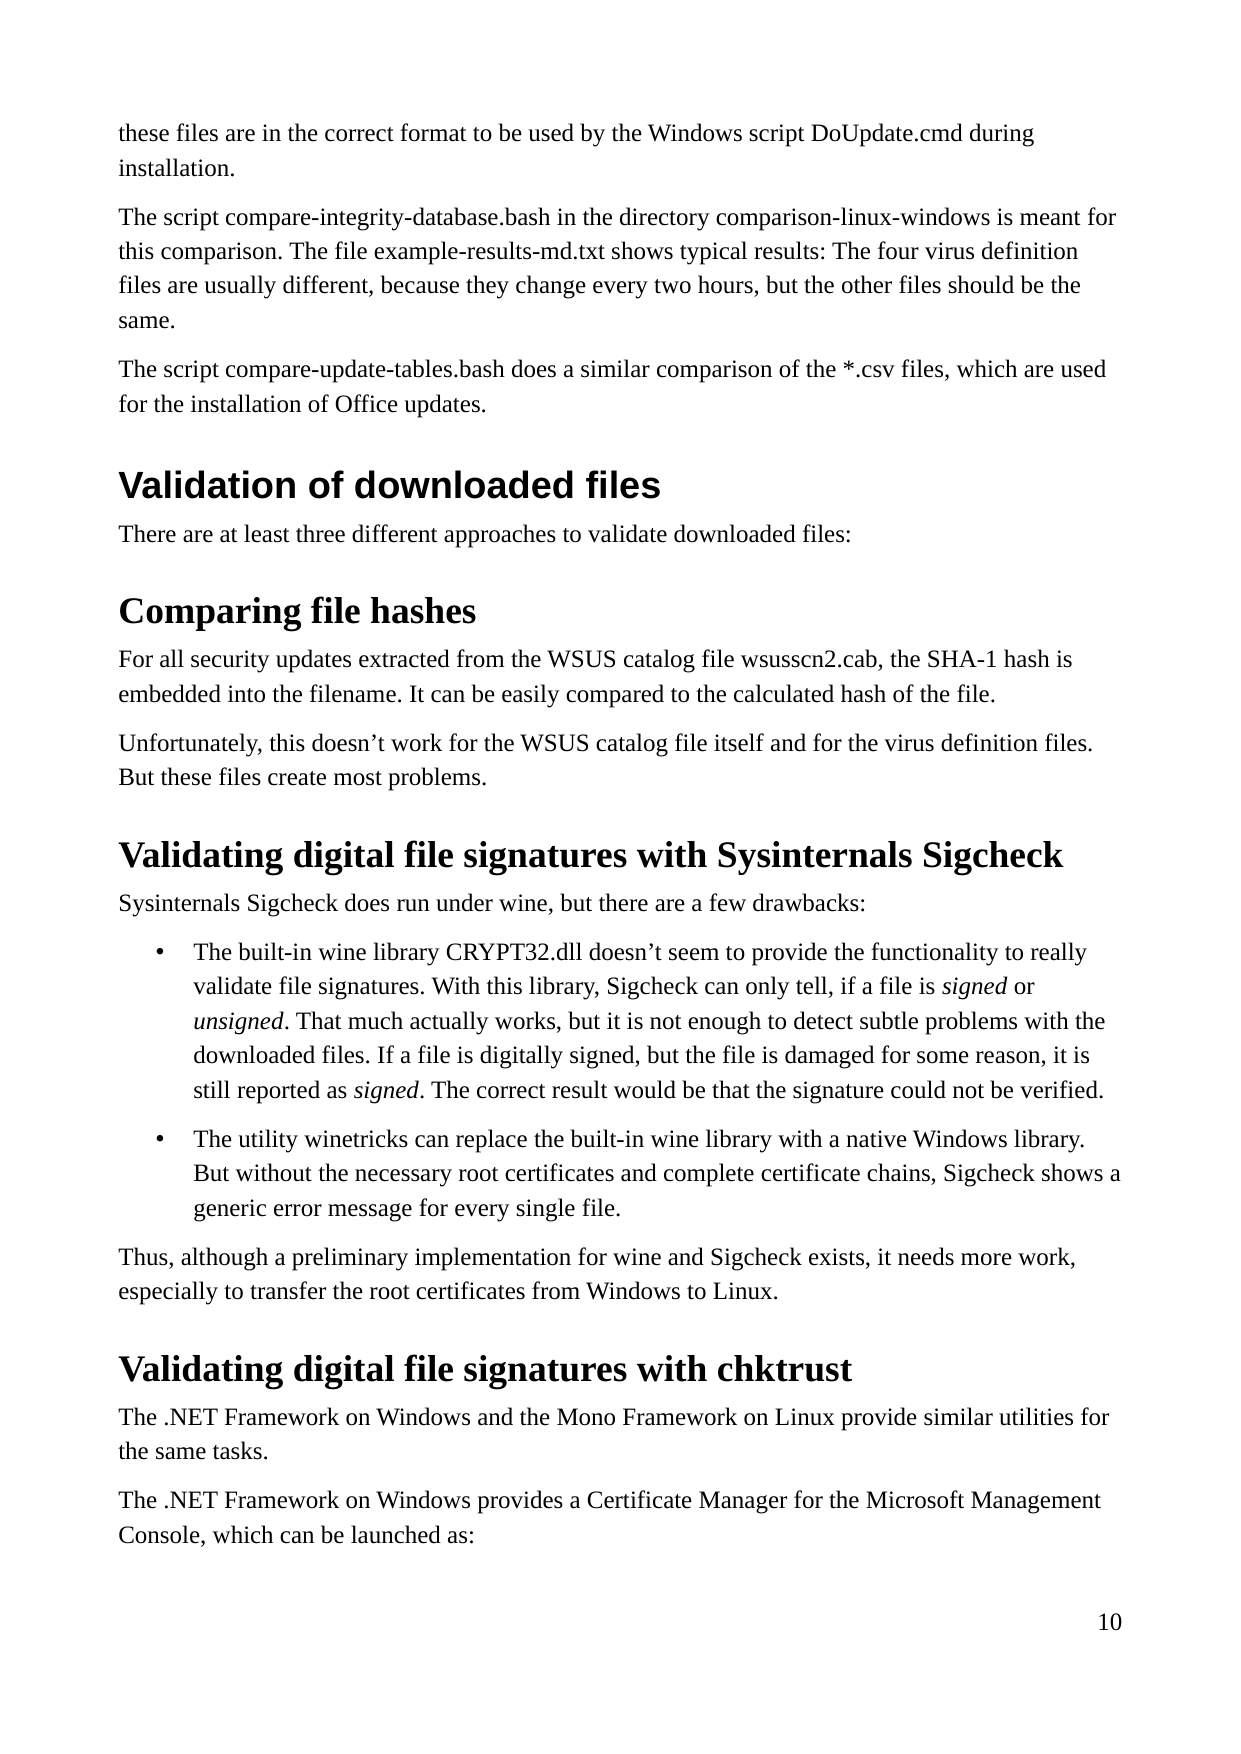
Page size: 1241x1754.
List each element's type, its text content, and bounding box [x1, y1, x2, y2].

text The script compare-integrity-database.bash in the directory comparison-linux-windows is meant for this comparison. The file example-results-md.txt shows typical results: The four virus definition files are usually different, because they change every two hours, but the other files should be the same. [118, 202, 1122, 334]
text Thus, although a preliminary implementation for wine and Sigcheck exists, it needs more work, especially to transfer the root certificates from Windows to Linux. [118, 1242, 1122, 1305]
text Sysinternals Sigcheck does run under wine, but there are a few drawbacks: [118, 888, 1122, 917]
list The utility winetricks can replace the built-in wine library with a native Windows library. But without the necessary root certificates and complete certificate chains, Sigcheck shows a generic error message for every single file. [156, 1124, 1122, 1222]
text The .NET Framework on Windows provides a Certificate Manager for the Microsoft Management Console, which can be launched as: [118, 1486, 1122, 1549]
text Unfortunately, this doesn’t work for the WSUS catalog file itself and for the virus definition files. But these files create most problems. [118, 728, 1122, 791]
text The .NET Framework on Windows and the Mono Framework on Linux provide similar utilities for the same tasks. [118, 1402, 1122, 1465]
subtitle Validating digital file signatures with Sysinternals Sigcheck [118, 832, 1122, 875]
subtitle Validation of downloaded files [118, 463, 1122, 506]
text The script compare-update-tables.bash does a similar comparison of the *.csv files, which are used for the installation of Office updates. [118, 354, 1122, 417]
subtitle Validating digital file signatures with chktrust [118, 1346, 1122, 1389]
text There are at least three different approaches to validate downloaded files: [118, 519, 1122, 548]
text For all security updates extracted from the WSUS catalog file wsusscn2.cab, the SHA-1 hash is embedded into the filename. It can be easily compared to the calculated hash of the file. [118, 644, 1122, 708]
subtitle Comparing file hashes [118, 589, 1122, 632]
list The built-in wine library CRYPT32.dll doesn’t seem to provide the functionality to really validate file signatures. With this library, Sigcheck can only tell, if a file is signed or unsigned. That much actually works, but it is not enough to detect subtle problems with the downloaded files. If a file is digitally signed, but the file is damaged for some reason, it is still reported as signed. The correct result would be that the signature could not be verified. [156, 937, 1122, 1104]
text these files are in the correct format to be used by the Windows script DoUpdate.cmd during installation. [118, 118, 1122, 181]
